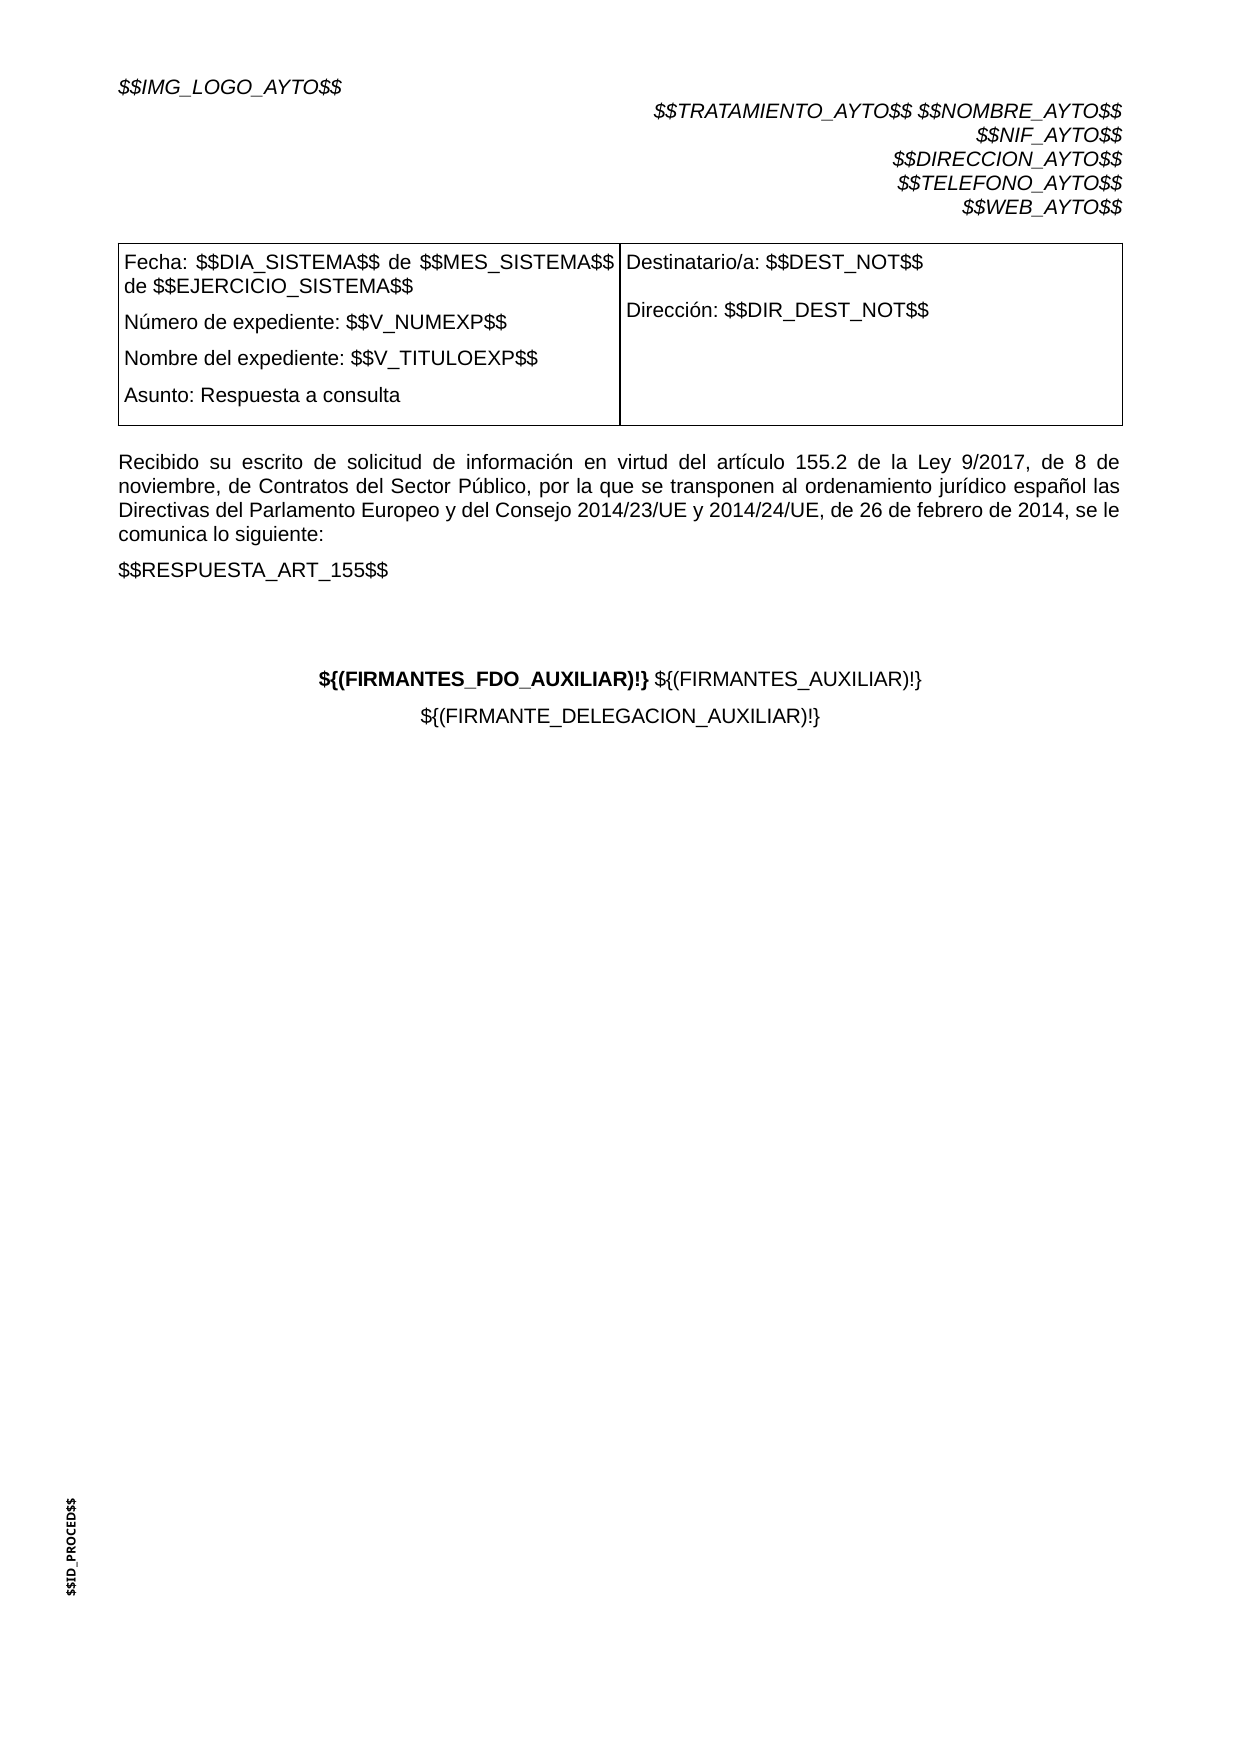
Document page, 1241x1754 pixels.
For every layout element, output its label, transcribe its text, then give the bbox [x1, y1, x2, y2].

text [#if FIRMANTES!?length > 1] [#assign FIRMANTES_FDO_AUXILIAR="Fdo:"] [#assign FIRMANTES_AUXILIAR=FIRMANTES] [#if FIRMANTE_DELEGACION!?length > 1] [#assign FIRMANTE_DELEGACION_AUXILIAR=FIRMANTE_DELEGACION] [/#if] [/#if]${(FIRMANTES_FDO_AUXILIAR)!} ${(FIRMANTES_AUXILIAR)!} [118, 667, 1122, 691]
table_header Destinatario/a: $$DEST_NOT$$ Dirección: $$DIR_DEST_NOT$$ [621, 244, 1122, 424]
text Recibido su escrito de solicitud de información en virtud del artículo 155.2 de la Ley 9/2017, de 8 de noviembre, de Contratos del Sector Público, por la que se transponen al ordenamiento jurídico español las Directivas del Parlamento Europeo y del Consejo 2014/23/UE y 2014/24/UE, de 26 de febrero de 2014, se le comunica lo siguiente: [118, 449, 1122, 545]
text $$RESPUESTA_ART_155$$ [118, 558, 1122, 582]
table_header Fecha: $$DIA_SISTEMA$$ de $$MES_SISTEMA$$ de $$EJERCICIO_SISTEMA$$ Número de expediente: $$V_NUMEXP$$ Nombre del expediente: $$V_TITULOEXP$$ Asunto: Respuesta a consulta [119, 244, 619, 424]
text ${(FIRMANTE_DELEGACION_AUXILIAR)!} [118, 703, 1122, 727]
